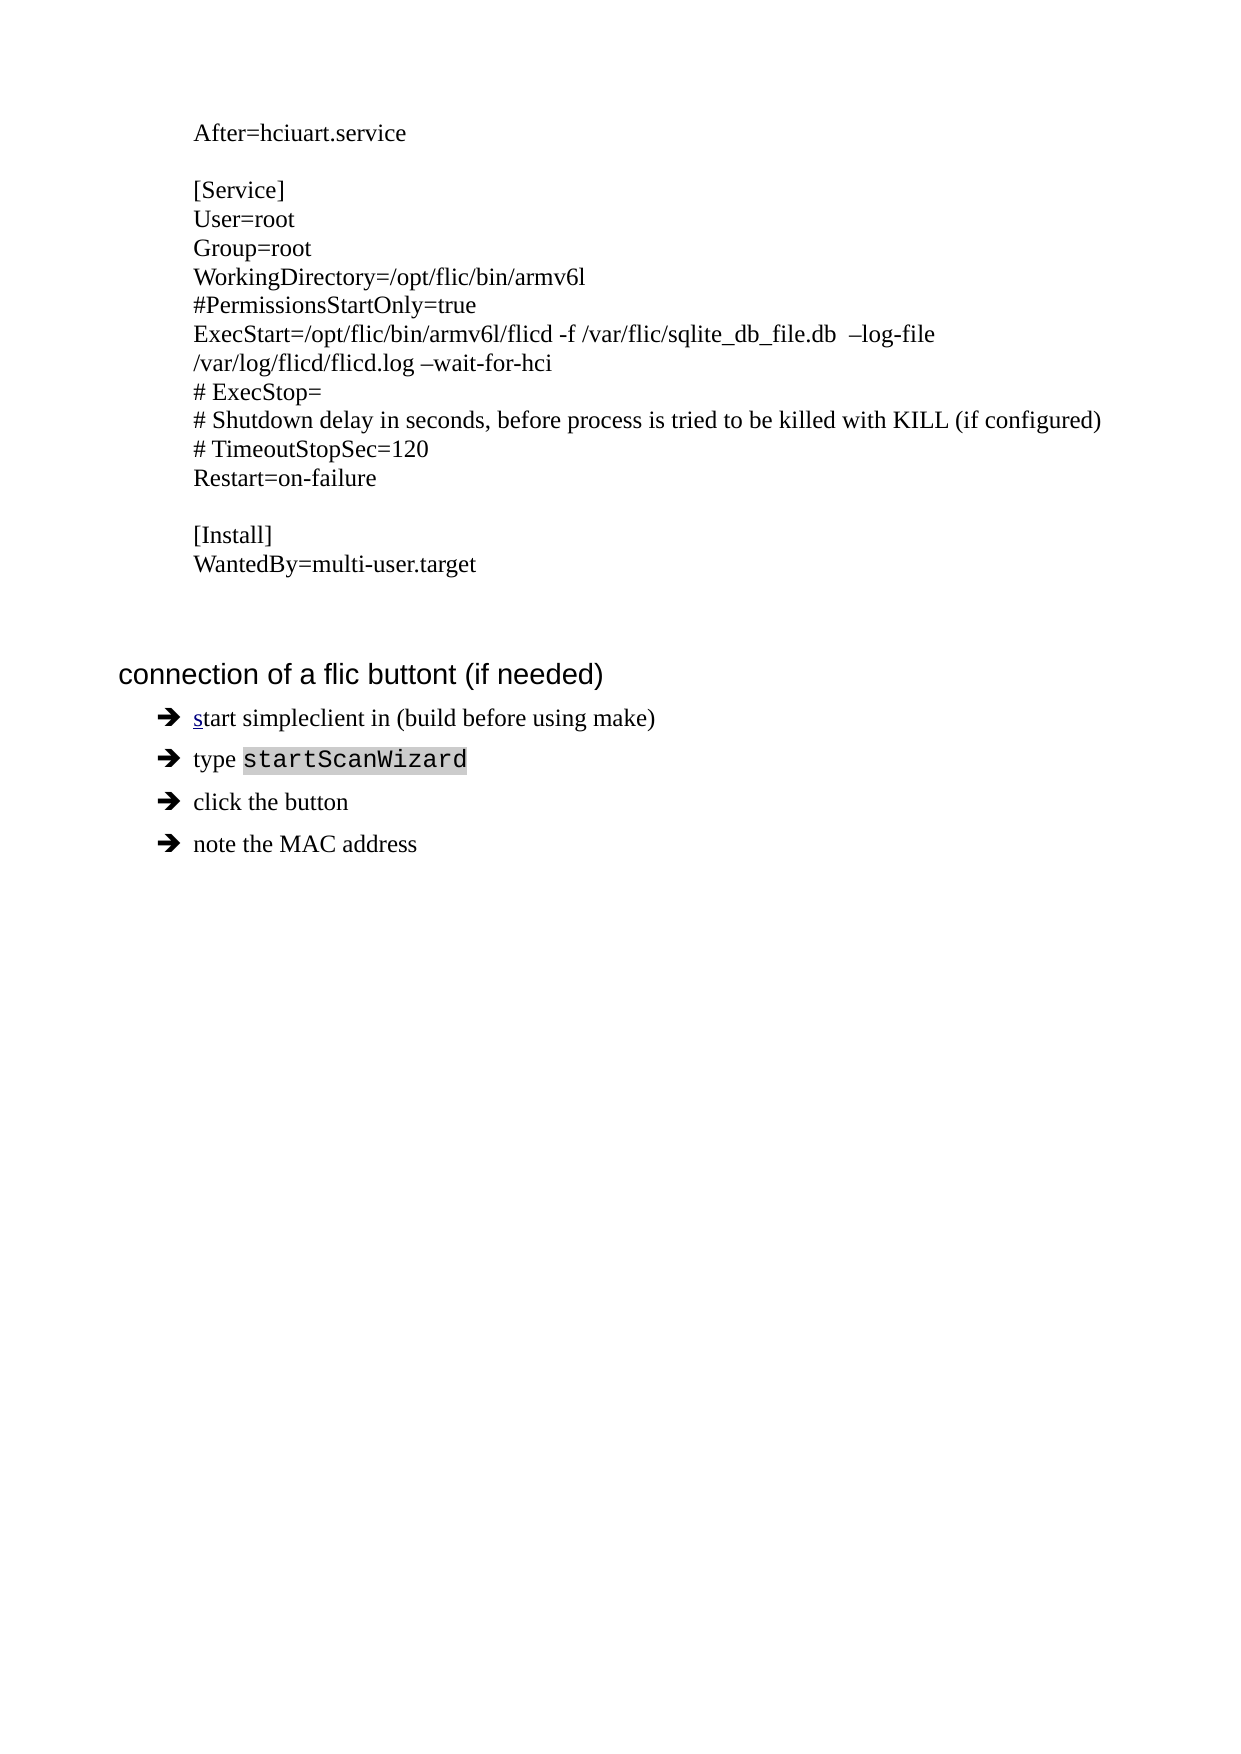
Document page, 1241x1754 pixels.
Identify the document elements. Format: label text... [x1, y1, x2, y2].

list click the button [156, 787, 1122, 816]
subtitle connection of a flic buttont (if needed) [118, 657, 1122, 690]
list type startScanWizard [156, 744, 1122, 775]
list note the MAC address [156, 829, 1122, 857]
list start simpleclient in (build before using make) [156, 703, 1122, 732]
list After=hciuart.service [Service] User=root Group=root WorkingDirectory=/opt/flic/bin/armv6l #PermissionsStartOnly=true ExecStart=/opt/flic/bin/armv6l/flicd -f /var/flic/sqlite_db_file.db –log-file /var/log/flicd/flicd.log –wait-for-hci # ExecStop= # Shutdown delay in seconds, before process is tried to be killed with KILL (if configured) # TimeoutStopSec=120 Restart=on-failure [Install] WantedBy=multi-user.target [156, 118, 1122, 578]
